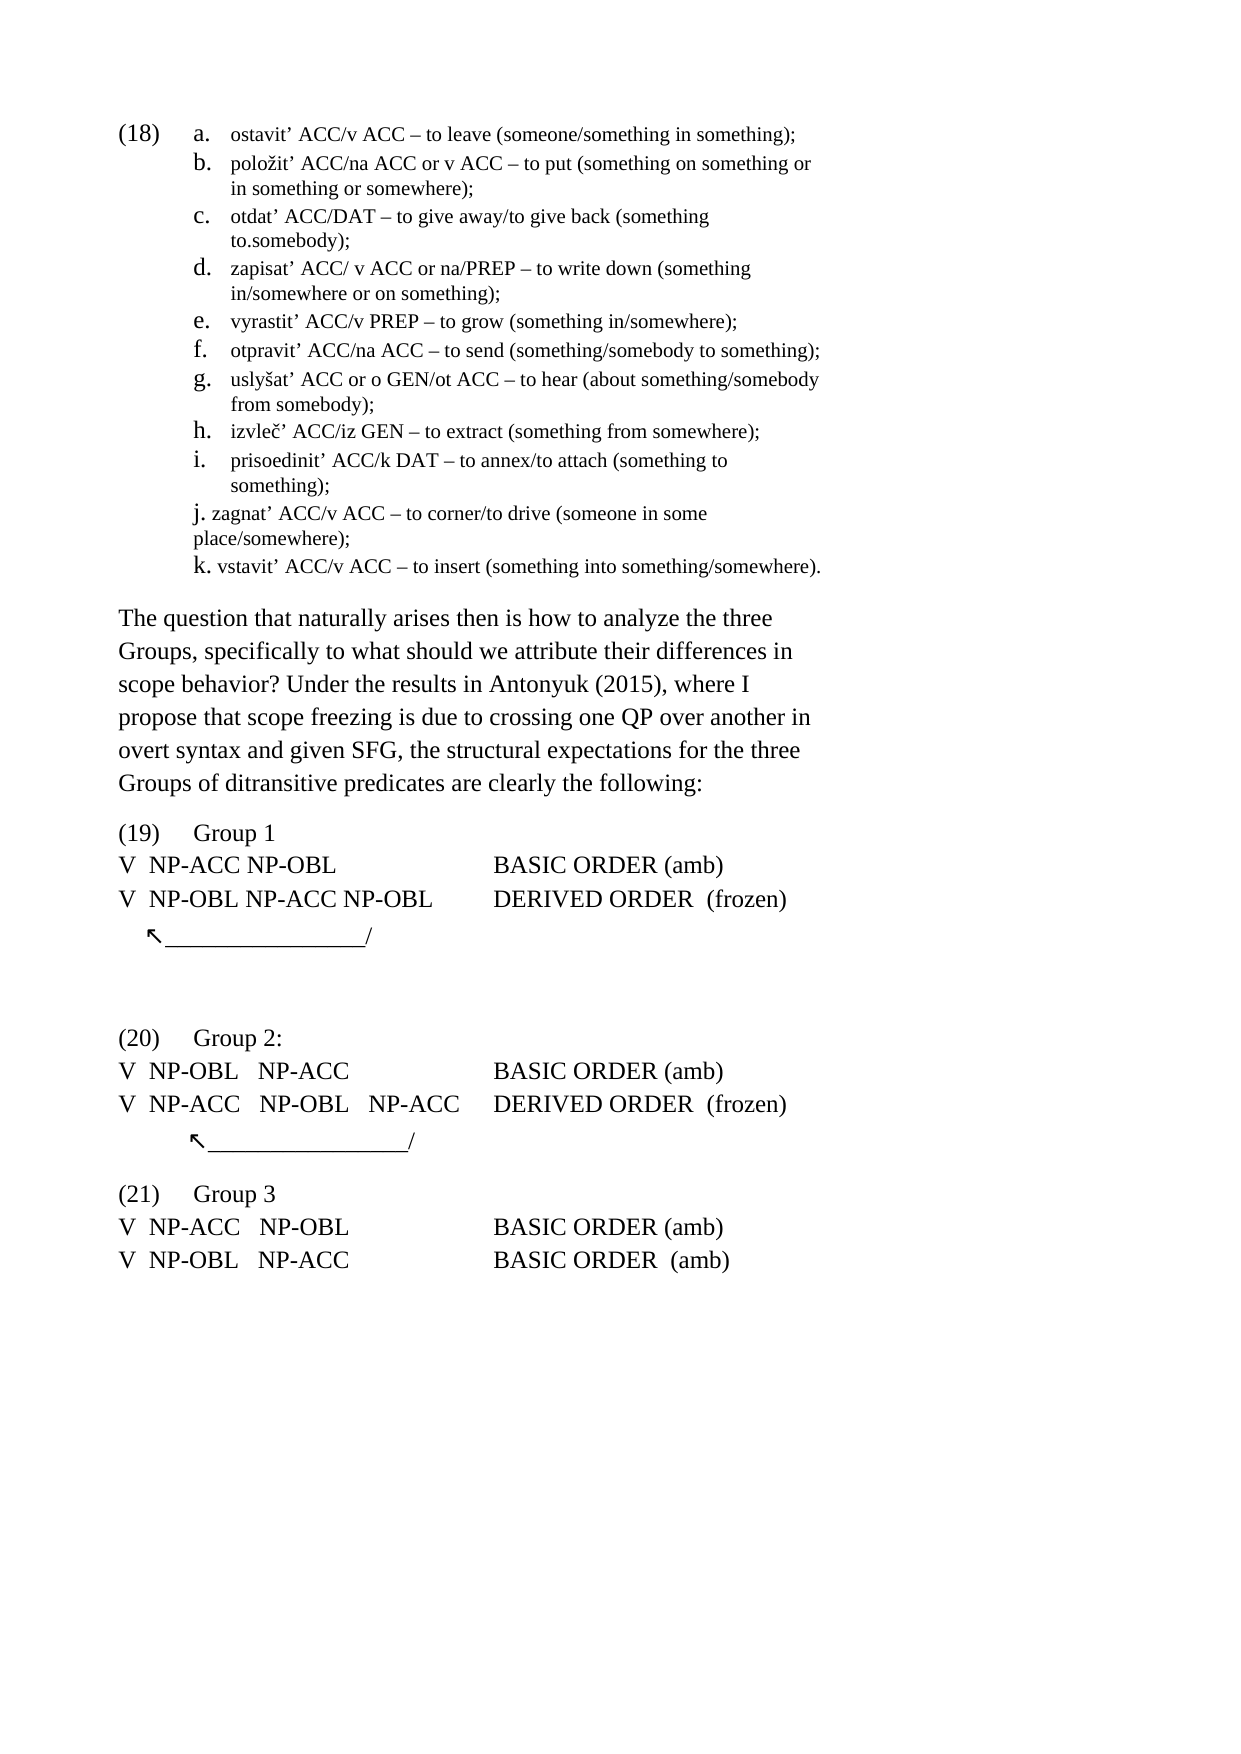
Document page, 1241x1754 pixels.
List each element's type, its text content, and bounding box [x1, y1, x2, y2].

text j. zagnat’ ACC/v ACC – to corner/to drive (someone in some place/somewhere); [118, 497, 827, 550]
text h. izvleč’ ACC/iz GEN – to extract (something from somewhere); [118, 416, 827, 444]
text (20) Group 2: V NP-OBL NP-ACC BASIC ORDER (amb) V NP-ACC NP-OBL NP-ACC DERIVED ORDER (frozen) ↖________________/ [118, 1023, 827, 1157]
text (21) Group 3 V NP-ACC NP-OBL BASIC ORDER (amb) V NP-OBL NP-ACC BASIC ORDER (amb) [118, 1179, 827, 1273]
text (19) Group 1 V NP-ACC NP-OBL BASIC ORDER (amb) V NP-OBL NP-ACC NP-OBL DERIVED ORDER (frozen) ↖________________/ [118, 818, 827, 952]
text The question that naturally arises then is how to analyze the three Groups, specifically to what should we attribute their differences in scope behavior? Under the results in Antonyuk (2015), where I propose that scope freezing is due to crossing one QP over another in overt syntax and given SFG, the structural expectations for the three Groups of ditransitive predicates are clearly the following: [118, 603, 827, 797]
text k. vstavit’ ACC/v ACC – to insert (something into something/somewhere). [118, 550, 827, 579]
text i. prisoedinit’ ACC/k DAT – to annex/to attach (something to something); [118, 444, 827, 497]
text e. vyrastit’ ACC/v PREP – to grow (something in/somewhere); [118, 305, 827, 334]
text d. zapisat’ ACC/ v ACC or na/PREP – to write down (something in/somewhere or on something); [155, 252, 827, 305]
text g. uslyšat’ ACC or o GEN/ot ACC – to hear (about something/somebody from somebody); [118, 363, 827, 416]
text c. otdat’ ACC/DAT – to give away/to give back (something to.somebody); [118, 200, 827, 252]
text b. položit’ ACC/na ACC or v ACC – to put (something on something or in something or somewhere); [118, 147, 827, 200]
text f. otpravit’ ACC/na ACC – to send (something/somebody to something); [118, 334, 827, 363]
text (18) a. ostavit’ ACC/v ACC – to leave (someone/something in something); [118, 118, 827, 147]
